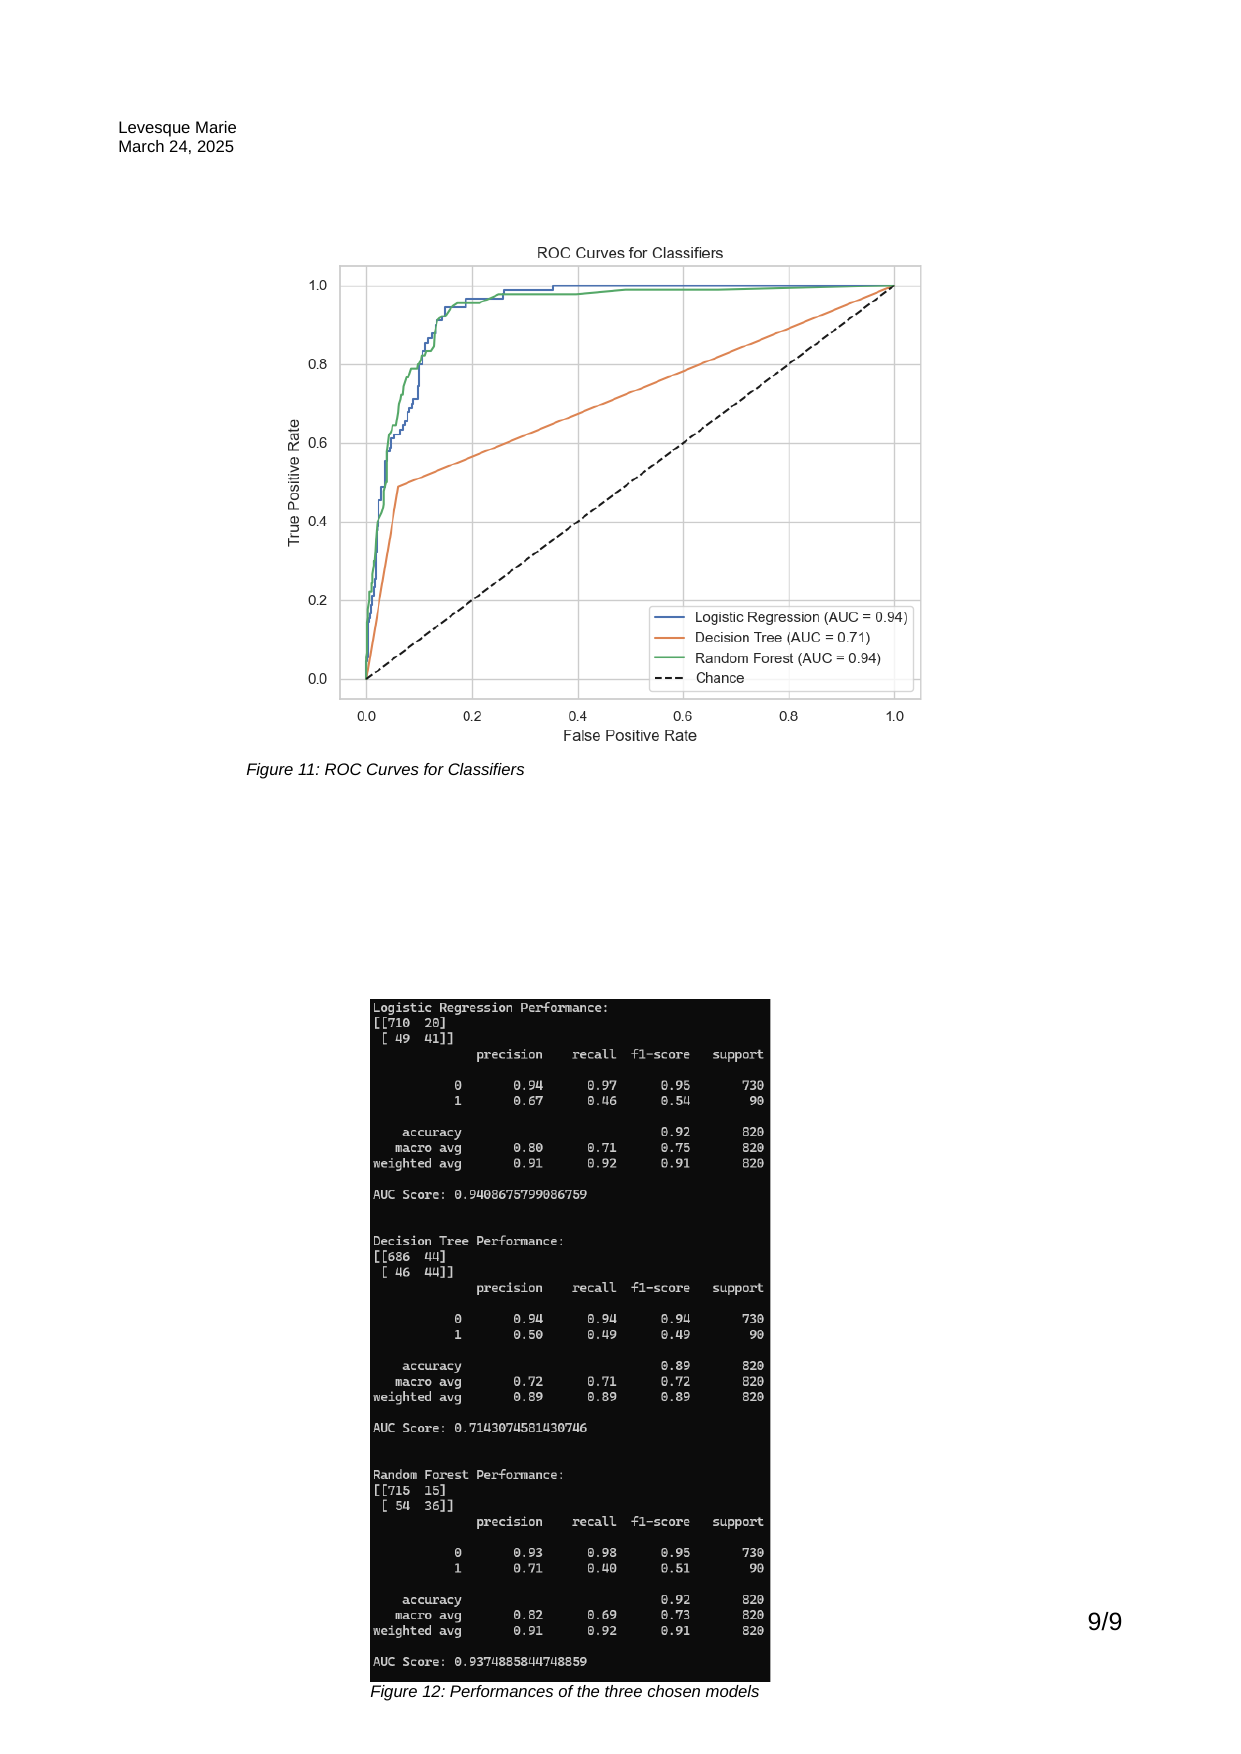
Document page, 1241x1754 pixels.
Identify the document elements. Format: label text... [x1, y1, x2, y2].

text Figure 12: Performances of the three chosen models [370, 1682, 770, 1701]
picture [370, 999, 771, 1682]
text Figure 11: ROC Curves for Classifiers [246, 760, 994, 779]
picture [246, 198, 995, 760]
